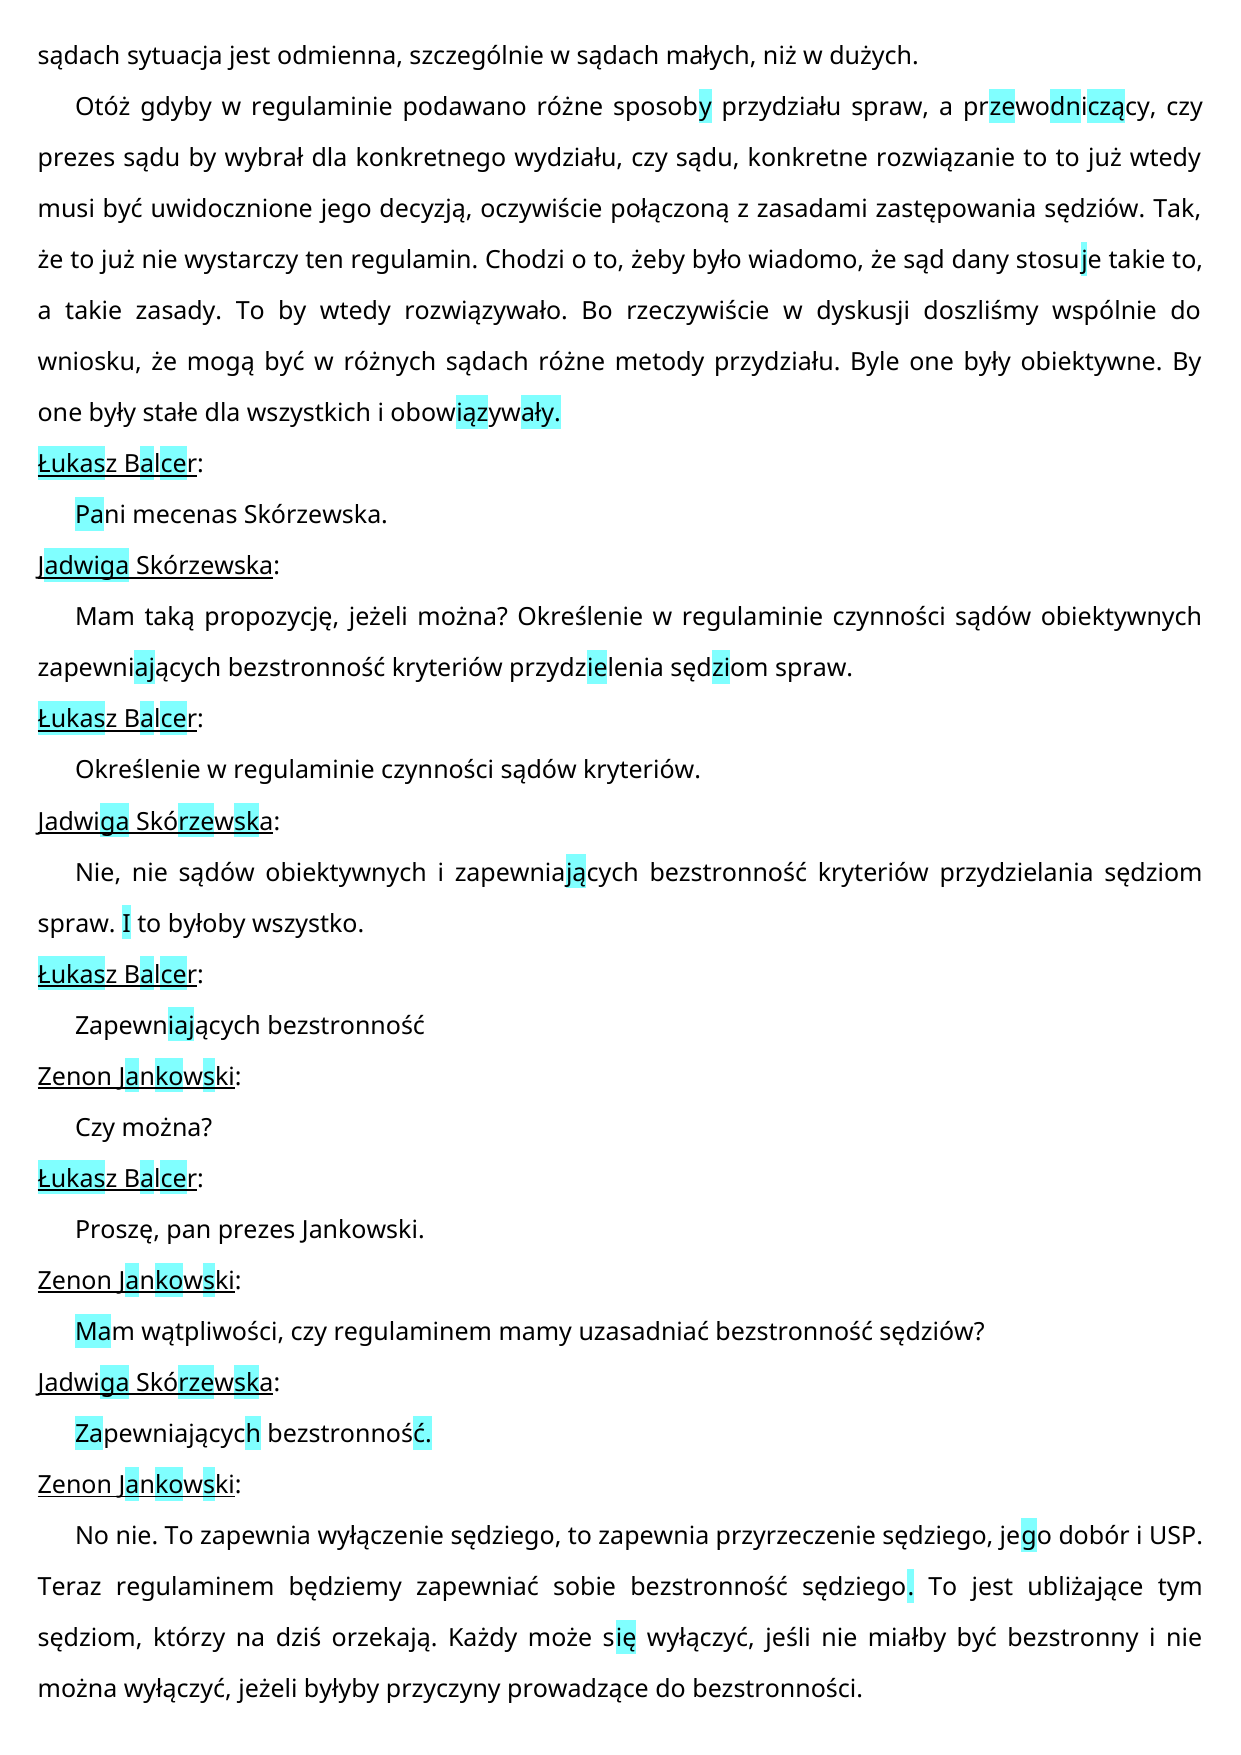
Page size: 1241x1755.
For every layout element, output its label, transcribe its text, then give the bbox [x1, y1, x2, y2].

text Łukasz Balcer: [37, 446, 1203, 480]
text Zenon Jankowski: [37, 1262, 1203, 1297]
text Zapewniających bezstronność [37, 1007, 1203, 1041]
text Otóż gdyby w regulaminie podawano różne sposoby przydziału spraw, a przewodniczący, czy prezes sądu by wybrał dla konkretnego wydziału, czy sądu, konkretne rozwiązanie to to już wtedy musi być uwidocznione jego decyzją, oczywiście połączoną z zasadami zastępowania sędziów. Tak, że to już nie wystarczy ten regulamin. Chodzi o to, żeby było wiadomo, że sąd dany stosuje takie to, a takie zasady. To by wtedy rozwiązywało. Bo rzeczywiście w dyskusji doszliśmy wspólnie do wniosku, że mogą być w różnych sądach różne metody przydziału. Byle one były obiektywne. By one były stałe dla wszystkich i obowiązywały. [37, 88, 1203, 429]
text Jadwiga Skórzewska: [37, 548, 1203, 582]
text Łukasz Balcer: [37, 1160, 1203, 1194]
text No nie. To zapewnia wyłączenie sędziego, to zapewnia przyrzeczenie sędziego, jego dobór i USP. Teraz regulaminem będziemy zapewniać sobie bezstronność sędziego. To jest ubliżające tym sędziom, którzy na dziś orzekają. Każdy może się wyłączyć, jeśli nie miałby być bezstronny i nie można wyłączyć, jeżeli byłyby przyczyny prowadzące do bezstronności. [37, 1518, 1203, 1705]
text Określenie w regulaminie czynności sądów kryteriów. [37, 752, 1203, 786]
text Mam wątpliwości, czy regulaminem mamy uzasadniać bezstronność sędziów? [37, 1313, 1203, 1348]
text Zapewniających bezstronność. [37, 1416, 1203, 1450]
text Mam taką propozycję, jeżeli można? Określenie w regulaminie czynności sądów obiektywnych zapewniających bezstronność kryteriów przydzielenia sędziom spraw. [37, 599, 1203, 684]
text Pani mecenas Skórzewska. [37, 497, 1203, 531]
text Zenon Jankowski: [37, 1058, 1203, 1092]
text Łukasz Balcer: [37, 701, 1203, 735]
text Proszę, pan prezes Jankowski. [37, 1211, 1203, 1246]
text Łukasz Balcer: [37, 956, 1203, 990]
text Jadwiga Skórzewska: [37, 803, 1203, 837]
text Czy można? [37, 1109, 1203, 1143]
text Jadwiga Skórzewska: [37, 1364, 1203, 1399]
text sądach sytuacja jest odmienna, szczególnie w sądach małych, niż w dużych. [37, 37, 1203, 72]
text Zenon Jankowski: [37, 1467, 1203, 1501]
text Nie, nie sądów obiektywnych i zapewniających bezstronność kryteriów przydzielania sędziom spraw. I to byłoby wszystko. [37, 854, 1203, 939]
